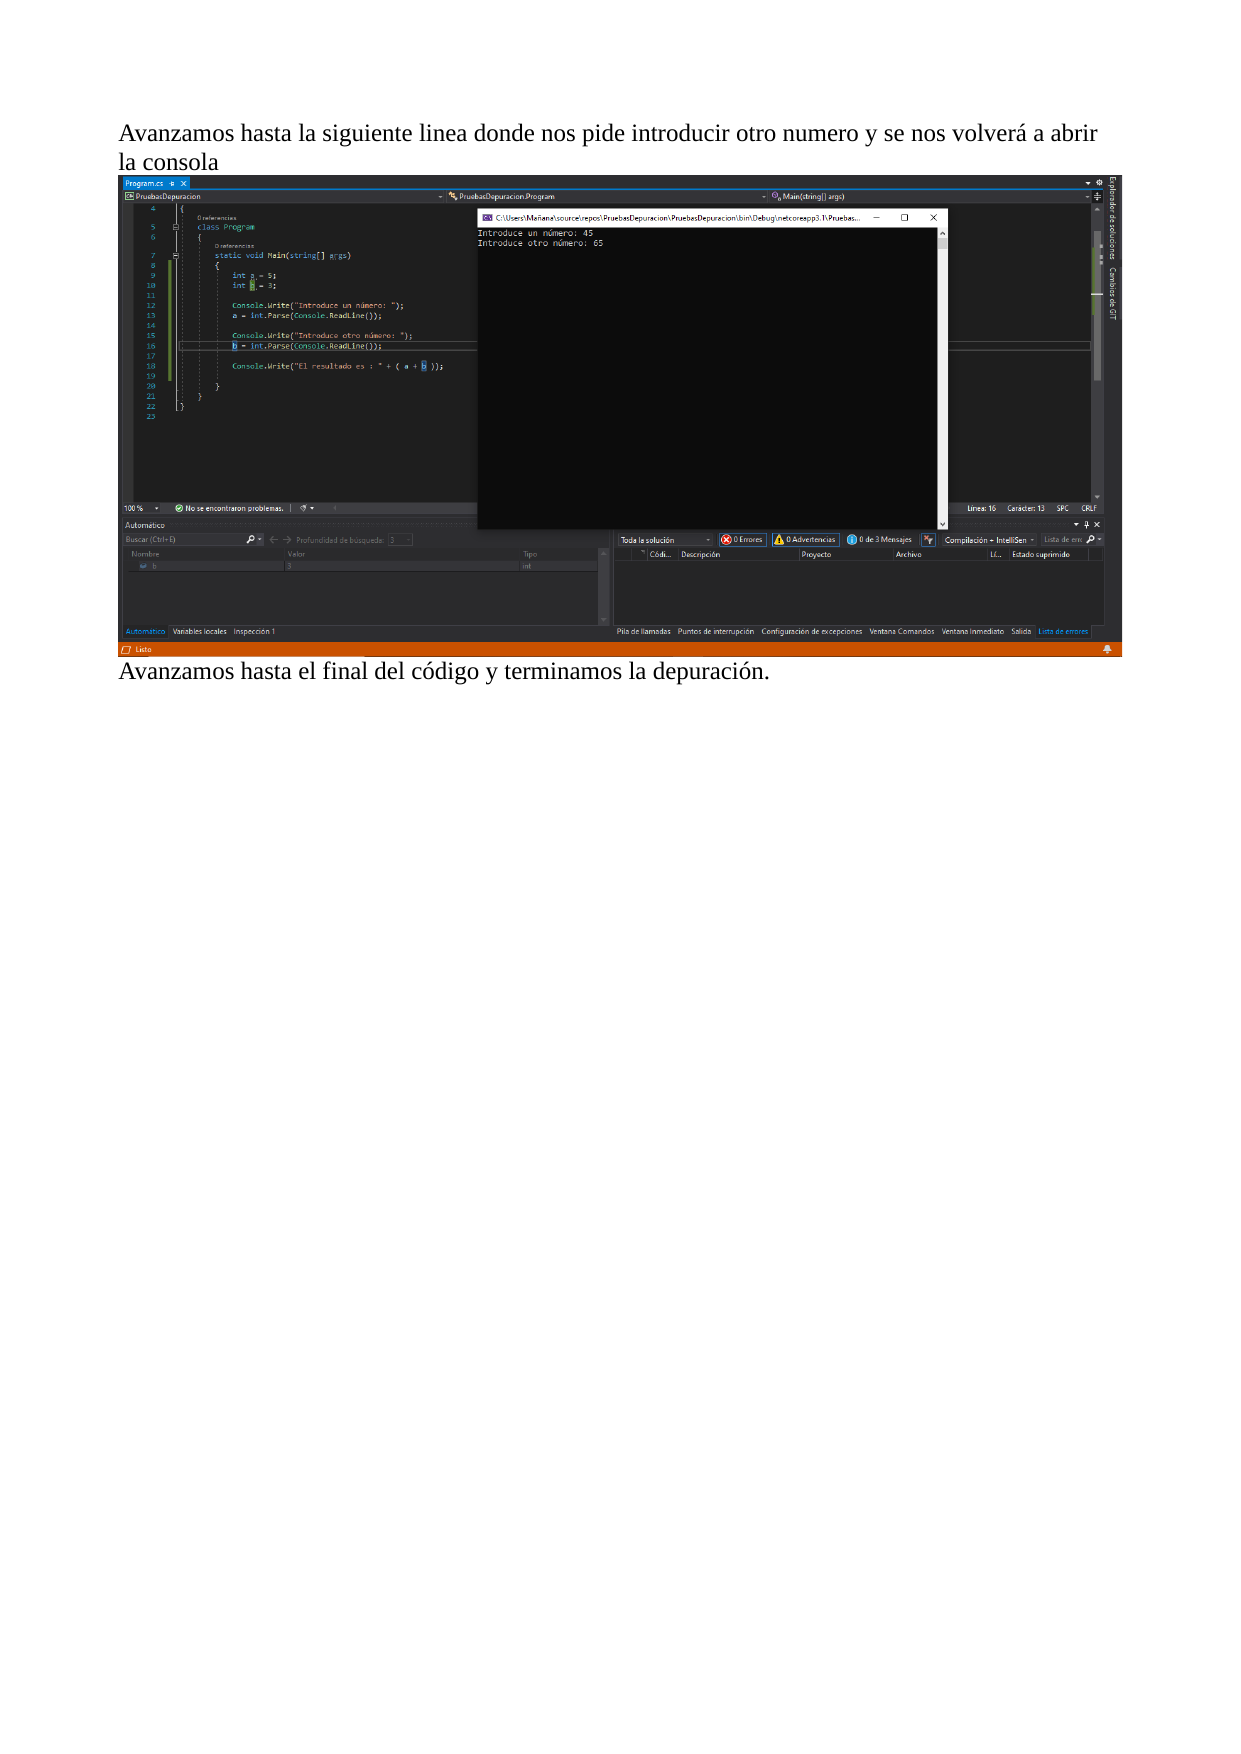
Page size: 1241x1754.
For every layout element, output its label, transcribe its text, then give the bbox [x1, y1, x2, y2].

picture [118, 175, 1123, 657]
text Avanzamos hasta el final del código y terminamos la depuración. [118, 657, 1122, 685]
text Avanzamos hasta la siguiente linea donde nos pide introducir otro numero y se nos volverá a abrir la consola [118, 118, 1122, 175]
